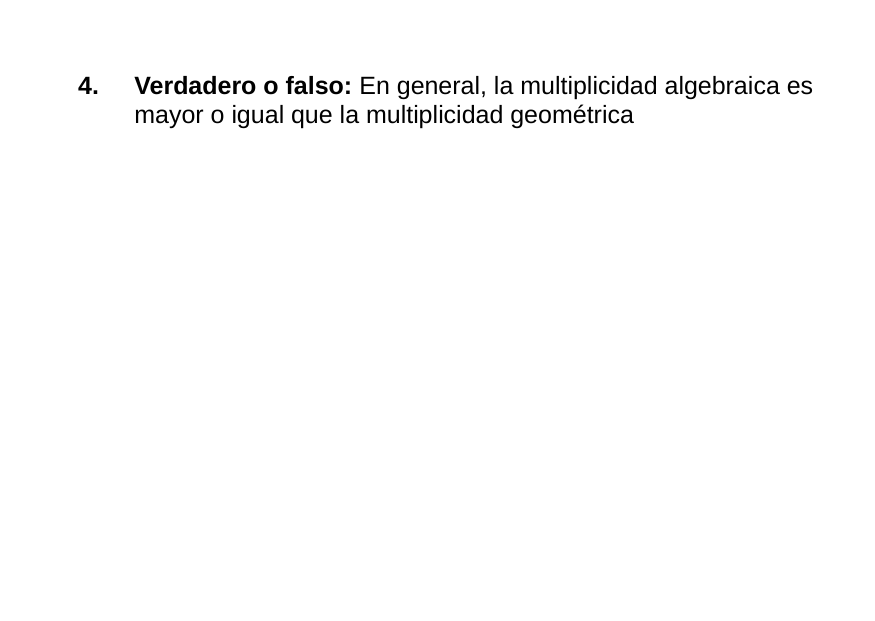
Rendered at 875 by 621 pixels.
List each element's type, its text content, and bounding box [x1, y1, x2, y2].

list Verdadero o falso: En general, la multiplicidad algebraica es mayor o igual que la multiplicidad geométrica [78, 71, 815, 128]
